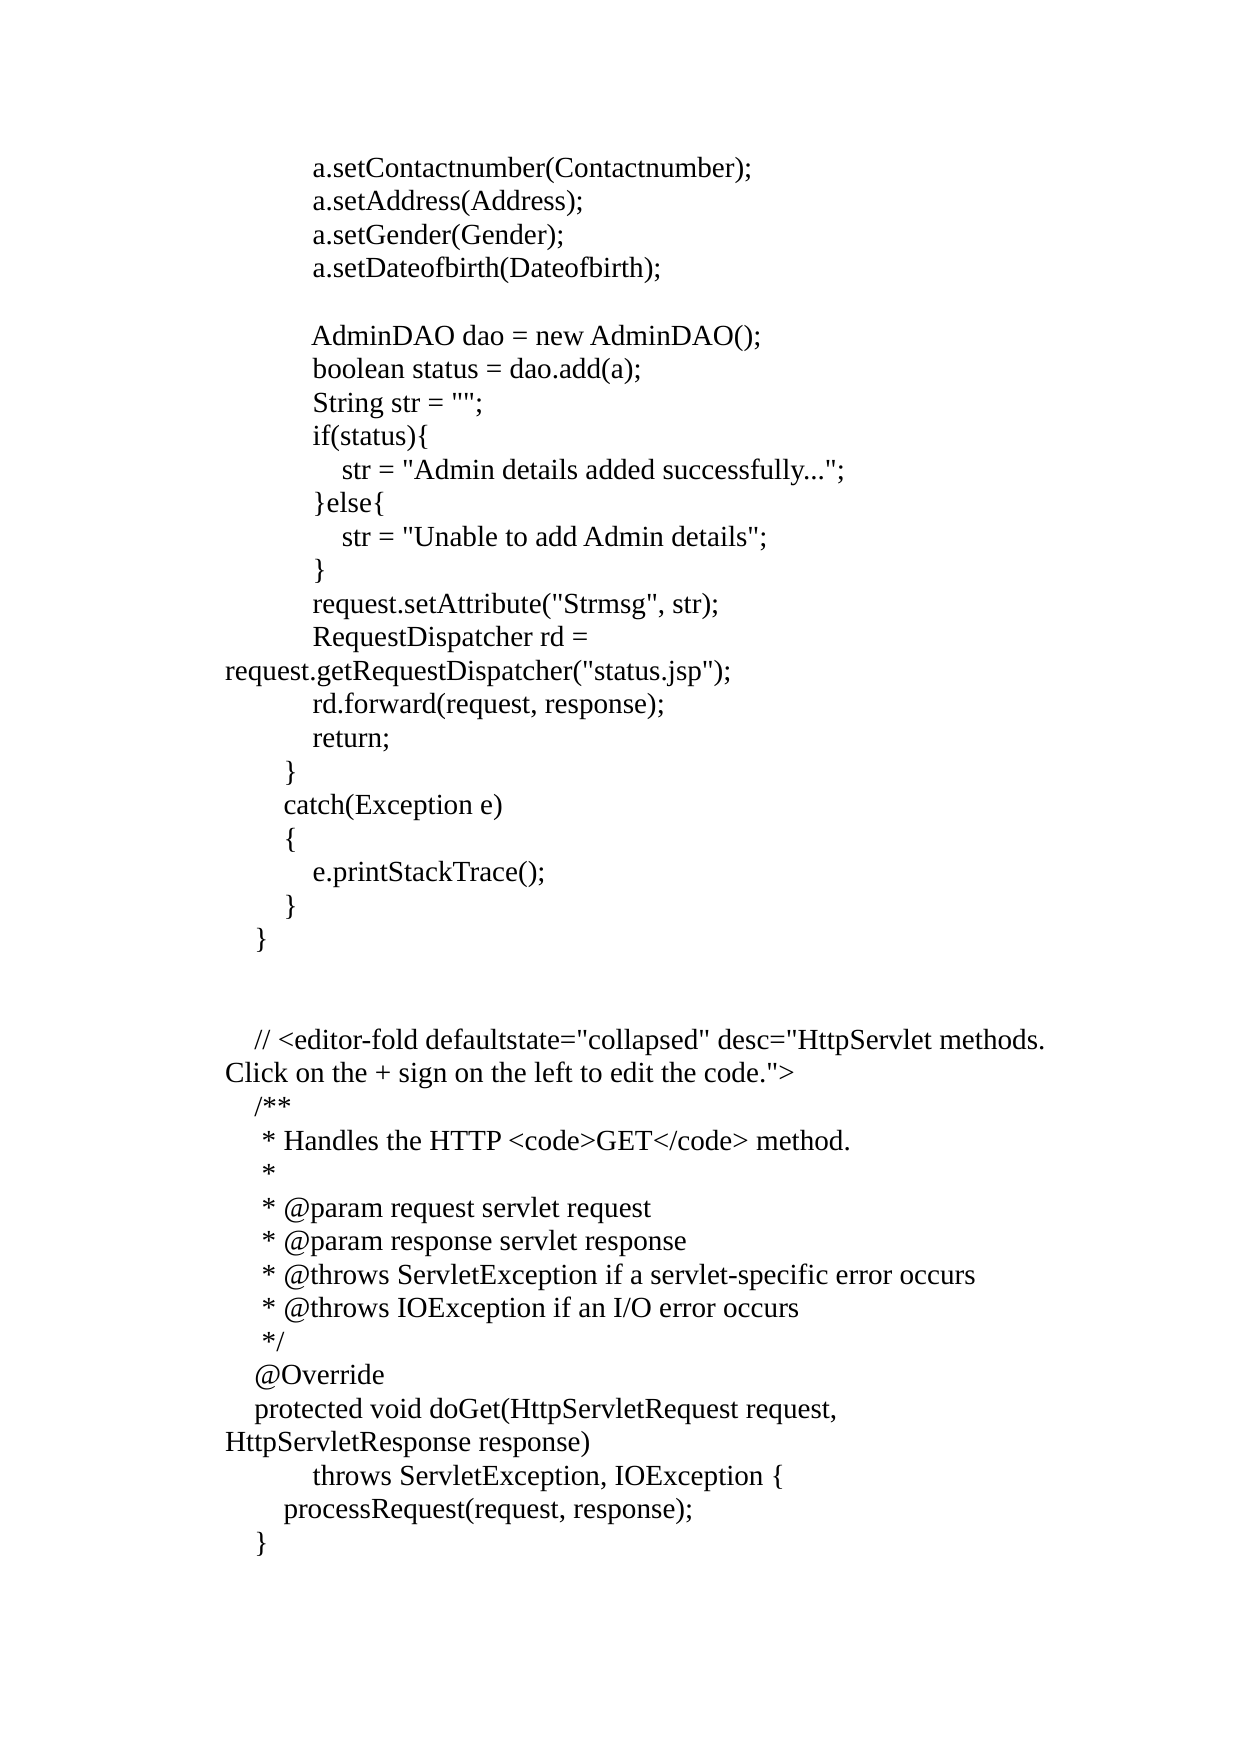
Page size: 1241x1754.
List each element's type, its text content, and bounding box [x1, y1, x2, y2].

text } [225, 921, 1090, 955]
text a.setAddress(Address); [225, 183, 1090, 217]
text if(status){ [225, 418, 1090, 452]
text } [225, 888, 1090, 921]
text throws ServletException, IOException { [225, 1458, 1090, 1492]
text * @param response servlet response [225, 1223, 1090, 1257]
text }else{ [225, 485, 1090, 519]
text /** [225, 1089, 1090, 1123]
text * @throws IOException if an I/O error occurs [225, 1290, 1090, 1324]
text str = "Admin details added successfully..."; [225, 452, 1090, 485]
text return; [225, 720, 1090, 754]
text * @param request servlet request [225, 1190, 1090, 1223]
text a.setDateofbirth(Dateofbirth); [225, 251, 1090, 284]
text { [225, 821, 1090, 854]
text e.printStackTrace(); [225, 854, 1090, 888]
text @Override [225, 1357, 1090, 1391]
text } [225, 552, 1090, 586]
text * [225, 1156, 1090, 1190]
text str = "Unable to add Admin details"; [225, 519, 1090, 552]
text protected void doGet(HttpServletRequest request, HttpServletResponse response) [225, 1391, 1090, 1458]
text rd.forward(request, response); [225, 687, 1090, 720]
text a.setGender(Gender); [225, 217, 1090, 251]
text String str = ""; [225, 385, 1090, 418]
text } [225, 754, 1090, 787]
text catch(Exception e) [225, 787, 1090, 821]
text } [225, 1525, 1090, 1559]
text */ [225, 1324, 1090, 1357]
text * @throws ServletException if a servlet-specific error occurs [225, 1257, 1090, 1290]
text RequestDispatcher rd = request.getRequestDispatcher("status.jsp"); [225, 619, 1090, 687]
text processRequest(request, response); [225, 1492, 1090, 1525]
text // <editor-fold defaultstate="collapsed" desc="HttpServlet methods. Click on the + sign on the left to edit the code."> [225, 1022, 1090, 1089]
text boolean status = dao.add(a); [225, 351, 1090, 385]
text a.setContactnumber(Contactnumber); [225, 150, 1090, 183]
text AdminDAO dao = new AdminDAO(); [225, 318, 1090, 351]
text * Handles the HTTP <code>GET</code> method. [225, 1123, 1090, 1156]
text request.setAttribute("Strmsg", str); [225, 586, 1090, 619]
